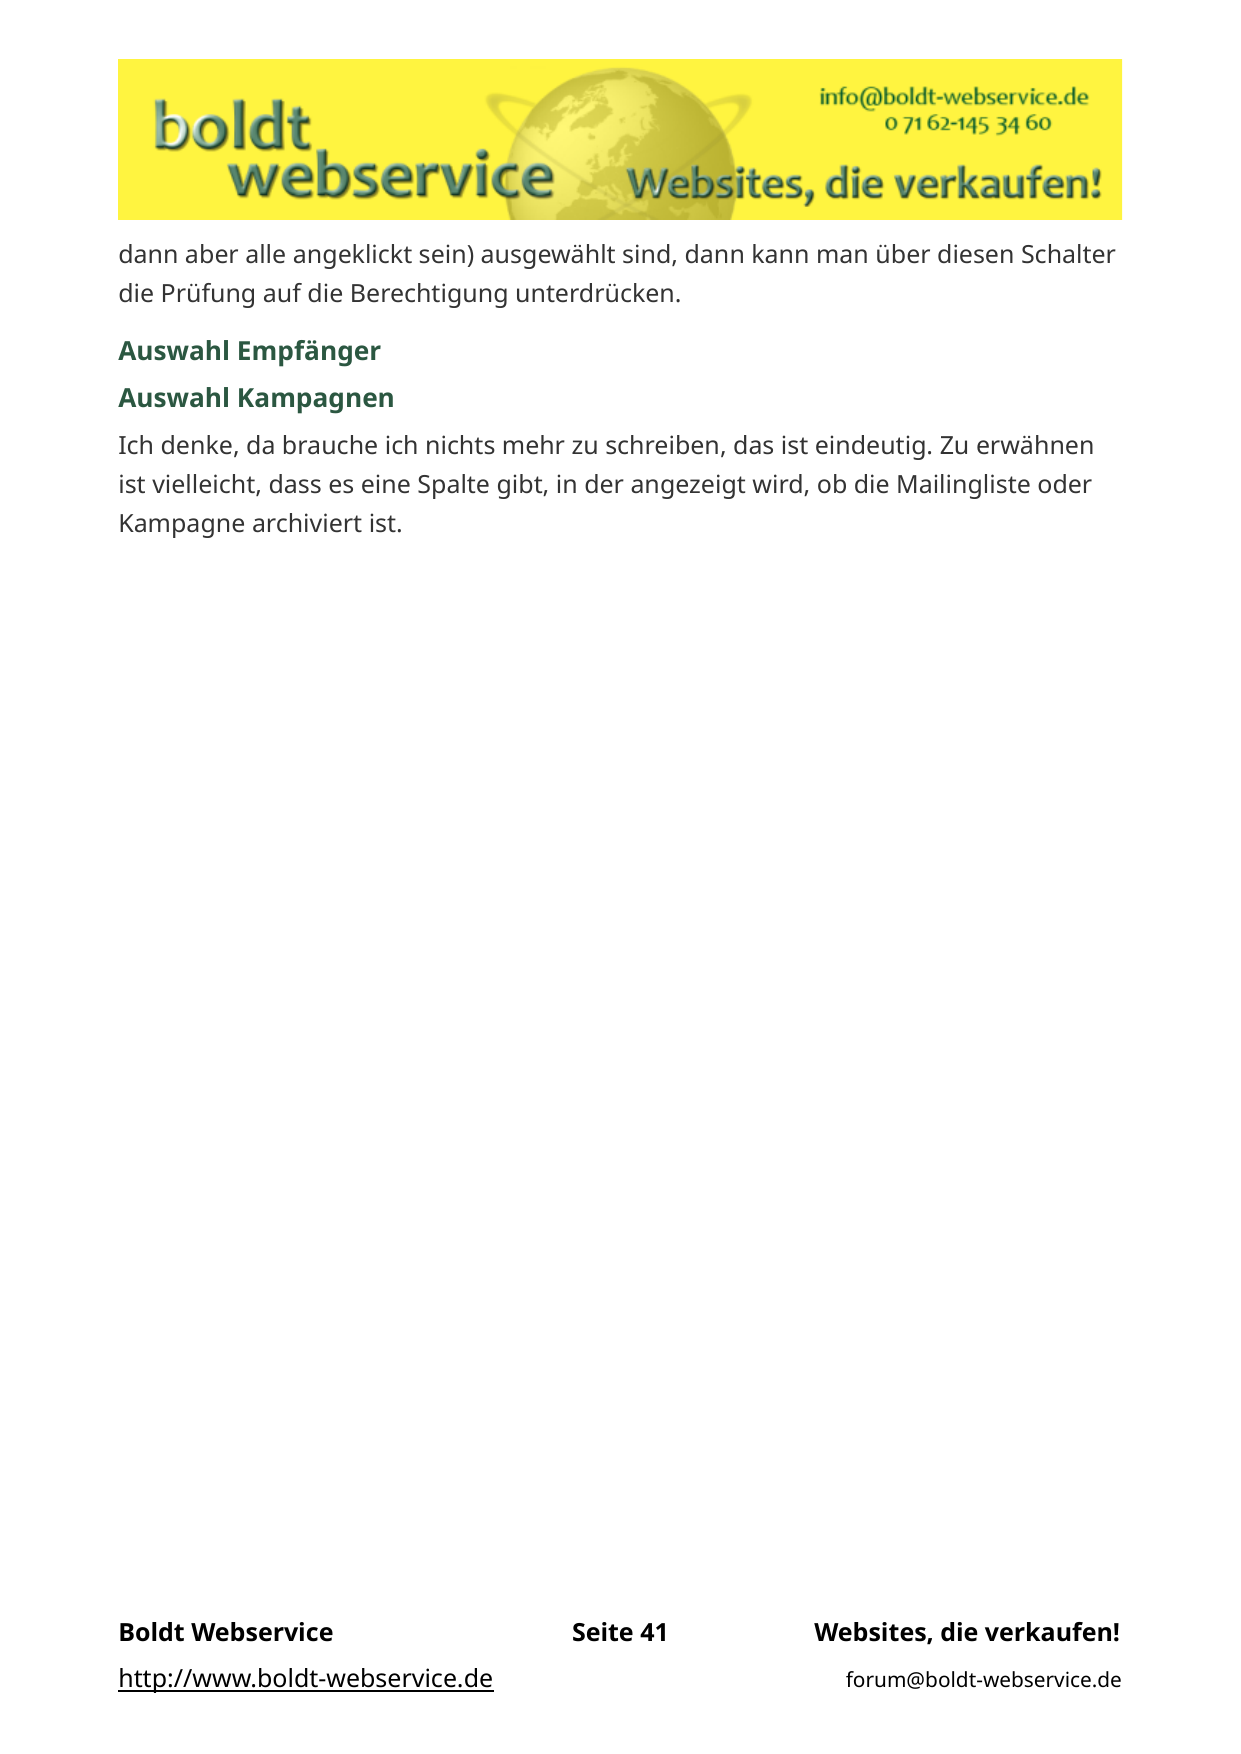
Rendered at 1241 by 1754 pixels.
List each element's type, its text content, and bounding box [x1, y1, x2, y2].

subtitle Auswahl Kampagnen [118, 380, 1122, 416]
picture [118, 59, 1123, 220]
subtitle Auswahl Empfänger [118, 332, 1122, 368]
text Ich denke, da brauche ich nichts mehr zu schreiben, das ist eindeutig. Zu erwähnen ist vielleicht, dass es eine Spalte gibt, in der angezeigt wird, ob die Mailingliste oder Kampagne archiviert ist. [118, 427, 1122, 540]
text dann aber alle angeklickt sein) ausgewählt sind, dann kann man über diesen Schalter die Prüfung auf die Berechtigung unterdrücken. [118, 236, 1122, 309]
